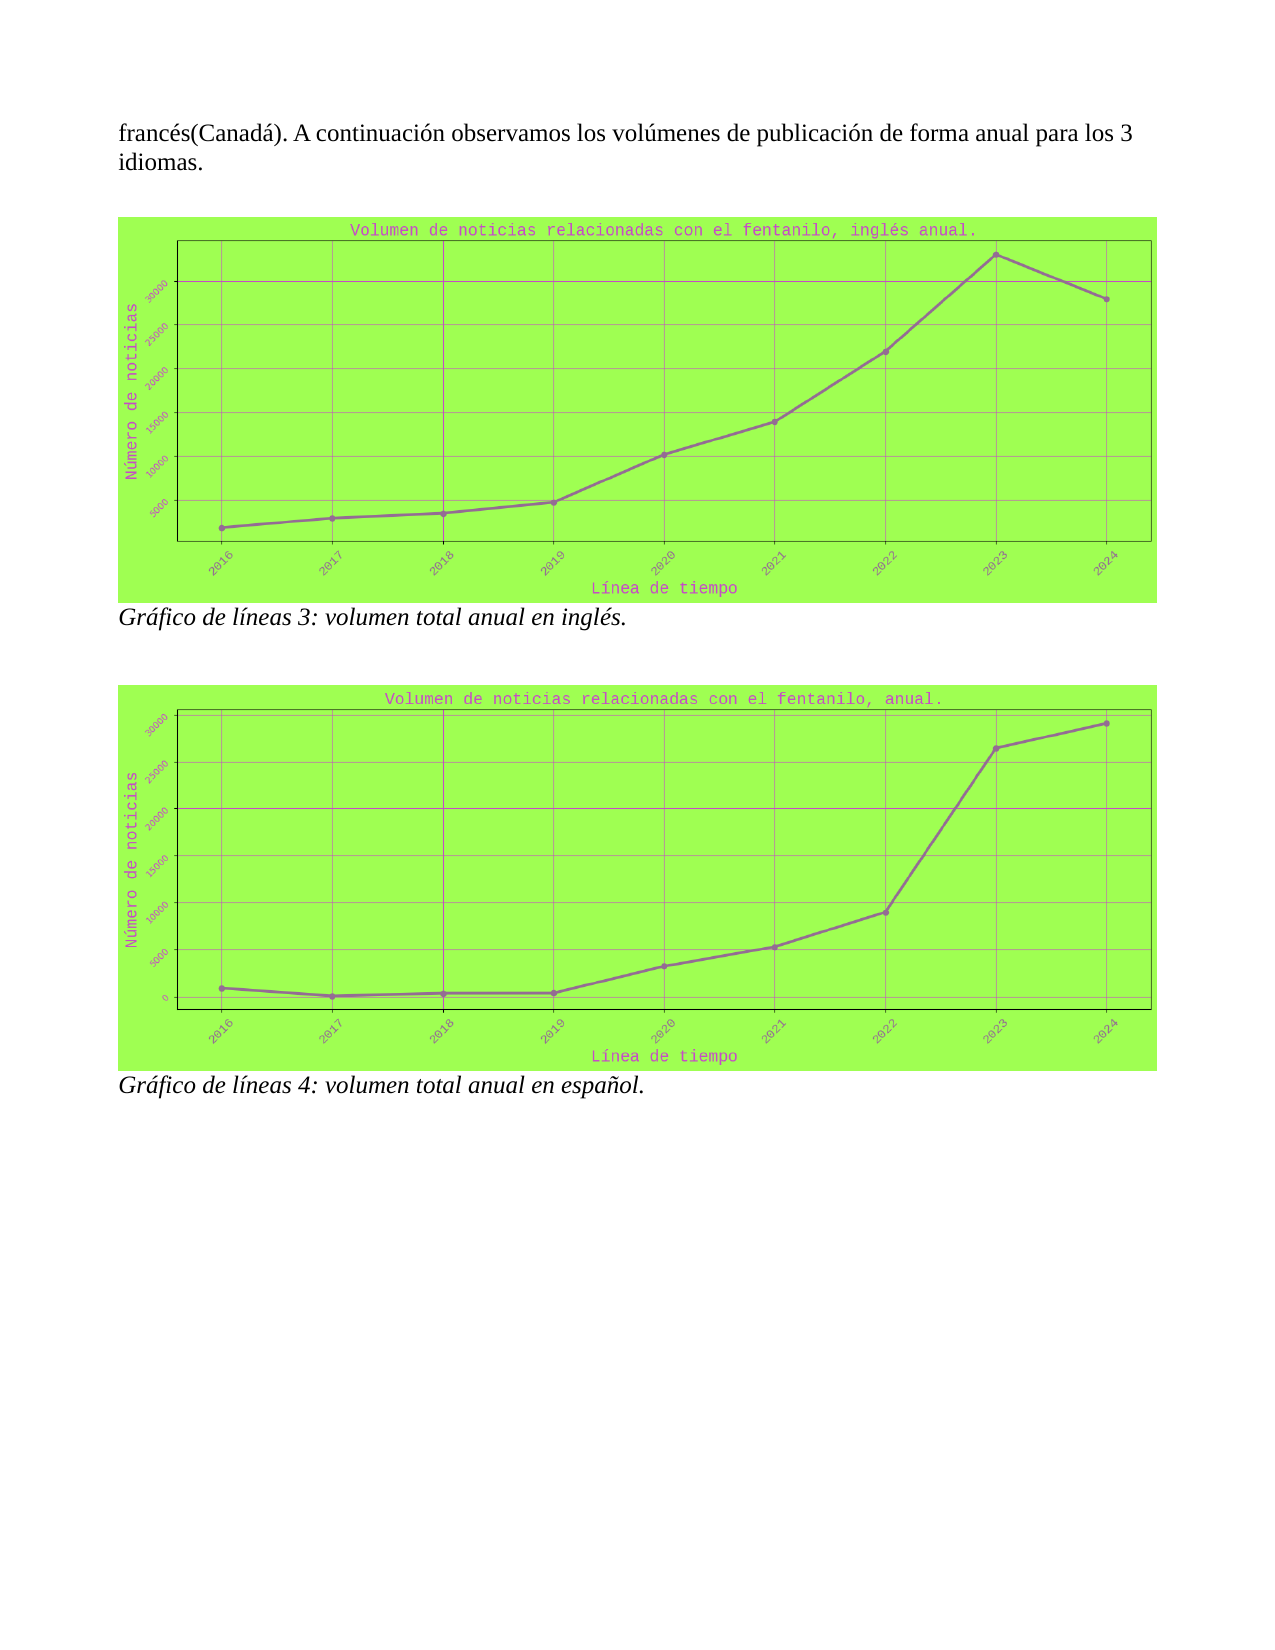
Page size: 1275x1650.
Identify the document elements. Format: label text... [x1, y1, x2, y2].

text Gráfico de líneas 3: volumen total anual en inglés. [118, 603, 1157, 631]
picture [118, 217, 1157, 603]
picture [118, 685, 1157, 1071]
text francés(Canadá). A continuación observamos los volúmenes de publicación de forma anual para los 3 idiomas. [118, 118, 1157, 176]
text Gráfico de líneas 4: volumen total anual en español. [118, 1071, 1157, 1099]
